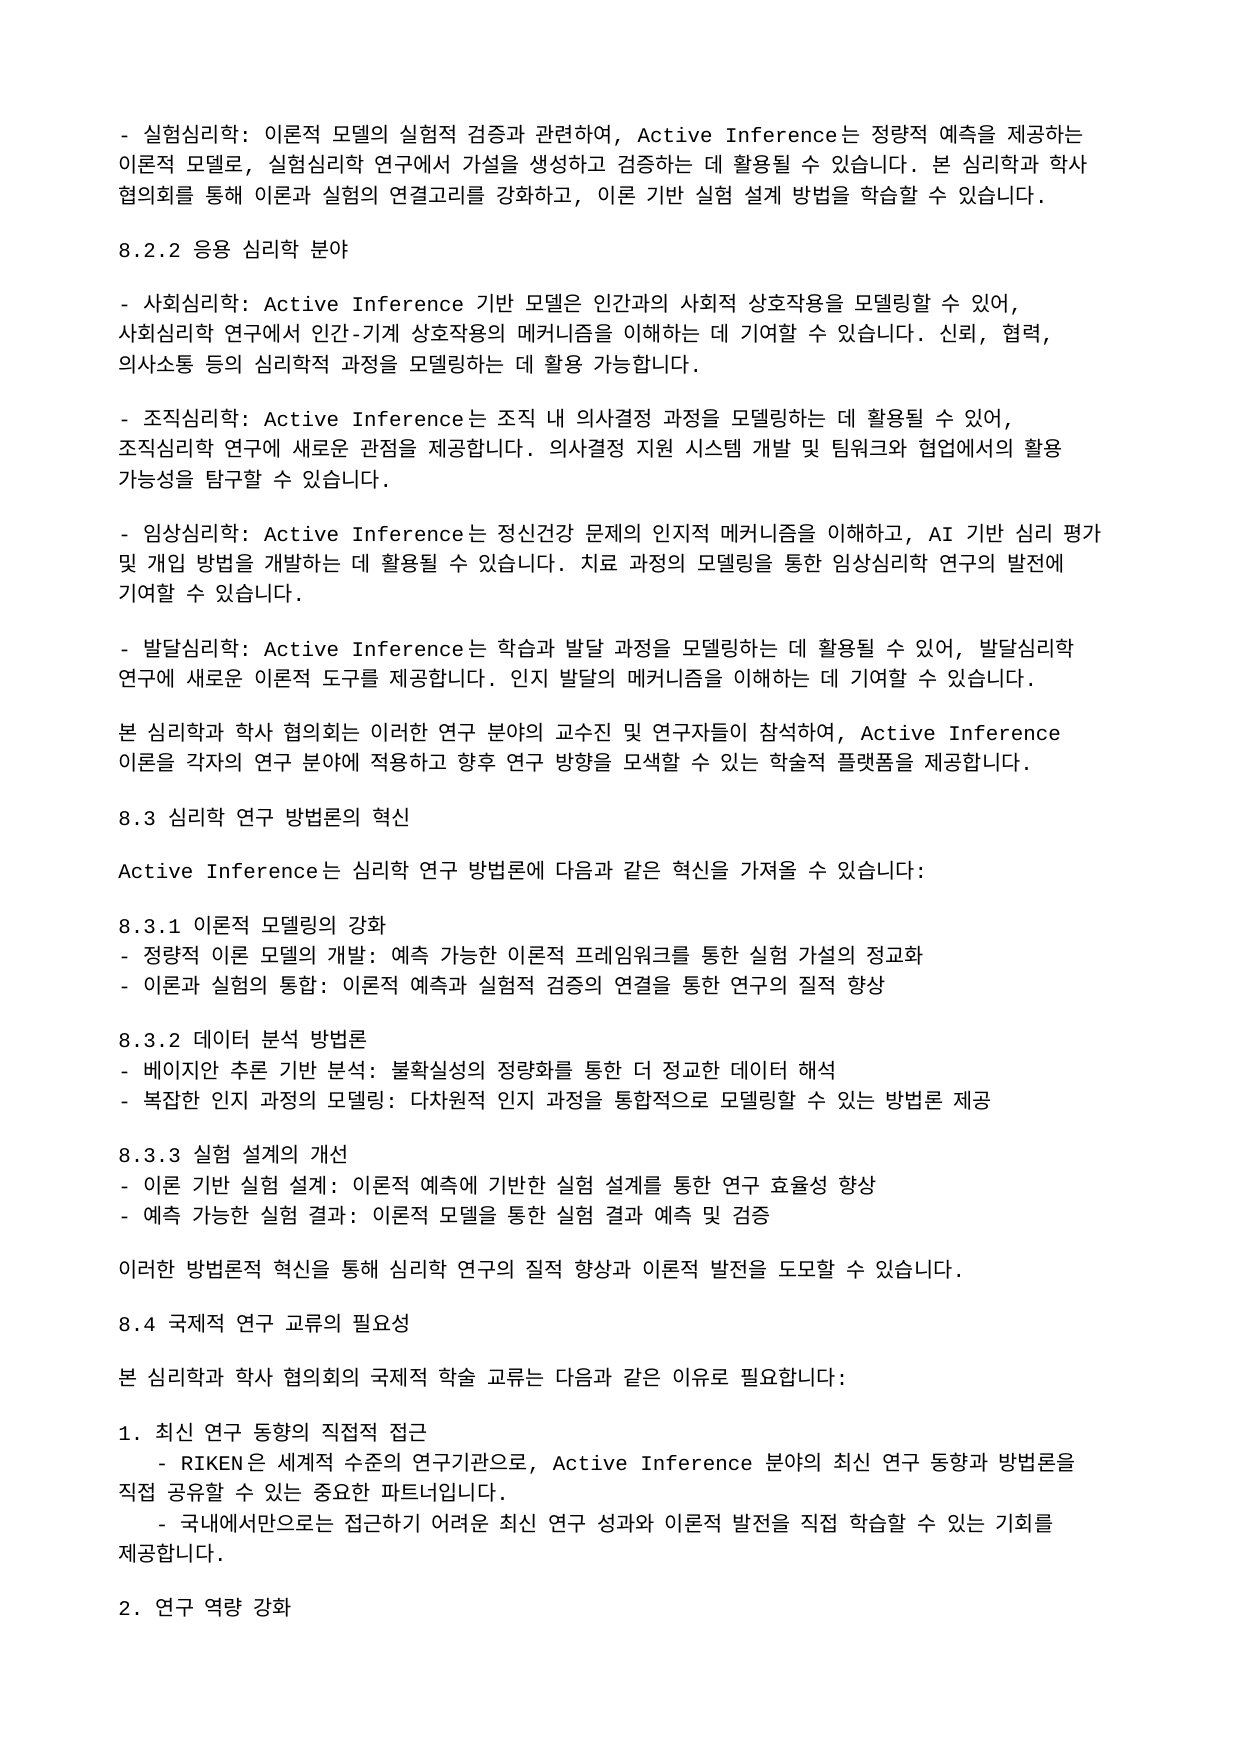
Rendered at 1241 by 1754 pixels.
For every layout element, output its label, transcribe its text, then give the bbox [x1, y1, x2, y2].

text - 정량적 이론 모델의 개발: 예측 가능한 이론적 프레임워크를 통한 실험 가설의 정교화 [118, 939, 1122, 970]
text - 이론과 실험의 통합: 이론적 예측과 실험적 검증의 연결을 통한 연구의 질적 향상 [118, 970, 1122, 1000]
text - 실험심리학: 이론적 모델의 실험적 검증과 관련하여, Active Inference는 정량적 예측을 제공하는 이론적 모델로, 실험심리학 연구에서 가설을 생성하고 검증하는 데 활용될 수 있습니다. 본 심리학과 학사 협의회를 통해 이론과 실험의 연결고리를 강화하고, 이론 기반 실험 설계 방법을 학습할 수 있습니다. [118, 118, 1122, 209]
text 본 심리학과 학사 협의회의 국제적 학술 교류는 다음과 같은 이유로 필요합니다: [118, 1362, 1122, 1392]
text - 복잡한 인지 과정의 모델링: 다차원적 인지 과정을 통합적으로 모델링할 수 있는 방법론 제공 [118, 1084, 1122, 1115]
text - 발달심리학: Active Inference는 학습과 발달 과정을 모델링하는 데 활용될 수 있어, 발달심리학 연구에 새로운 이론적 도구를 제공합니다. 인지 발달의 메커니즘을 이해하는 데 기여할 수 있습니다. [118, 632, 1122, 693]
text 8.3.2 데이터 분석 방법론 [118, 1024, 1122, 1054]
text - 이론 기반 실험 설계: 이론적 예측에 기반한 실험 설계를 통한 연구 효율성 향상 [118, 1169, 1122, 1199]
text - RIKEN은 세계적 수준의 연구기관으로, Active Inference 분야의 최신 연구 동향과 방법론을 직접 공유할 수 있는 중요한 파트너입니다. [118, 1446, 1122, 1507]
text 8.3.1 이론적 모델링의 강화 [118, 909, 1122, 939]
text 8.2.2 응용 심리학 분야 [118, 233, 1122, 263]
text - 베이지안 추론 기반 분석: 불확실성의 정량화를 통한 더 정교한 데이터 해석 [118, 1054, 1122, 1084]
text 2. 연구 역량 강화 [118, 1591, 1122, 1622]
text - 예측 가능한 실험 결과: 이론적 모델을 통한 실험 결과 예측 및 검증 [118, 1199, 1122, 1230]
text Active Inference는 심리학 연구 방법론에 다음과 같은 혁신을 가져올 수 있습니다: [118, 855, 1122, 885]
text 이러한 방법론적 혁신을 통해 심리학 연구의 질적 향상과 이론적 발전을 도모할 수 있습니다. [118, 1253, 1122, 1284]
text - 국내에서만으로는 접근하기 어려운 최신 연구 성과와 이론적 발전을 직접 학습할 수 있는 기회를 제공합니다. [118, 1507, 1122, 1568]
text 8.3 심리학 연구 방법론의 혁신 [118, 801, 1122, 831]
text - 임상심리학: Active Inference는 정신건강 문제의 인지적 메커니즘을 이해하고, AI 기반 심리 평가 및 개입 방법을 개발하는 데 활용될 수 있습니다. 치료 과정의 모델링을 통한 임상심리학 연구의 발전에 기여할 수 있습니다. [118, 517, 1122, 608]
text 본 심리학과 학사 협의회는 이러한 연구 분야의 교수진 및 연구자들이 참석하여, Active Inference 이론을 각자의 연구 분야에 적용하고 향후 연구 방향을 모색할 수 있는 학술적 플랫폼을 제공합니다. [118, 716, 1122, 777]
text 1. 최신 연구 동향의 직접적 접근 [118, 1416, 1122, 1446]
text - 사회심리학: Active Inference 기반 모델은 인간과의 사회적 상호작용을 모델링할 수 있어, 사회심리학 연구에서 인간-기계 상호작용의 메커니즘을 이해하는 데 기여할 수 있습니다. 신뢰, 협력, 의사소통 등의 심리학적 과정을 모델링하는 데 활용 가능합니다. [118, 287, 1122, 378]
text - 조직심리학: Active Inference는 조직 내 의사결정 과정을 모델링하는 데 활용될 수 있어, 조직심리학 연구에 새로운 관점을 제공합니다. 의사결정 지원 시스템 개발 및 팀워크와 협업에서의 활용 가능성을 탐구할 수 있습니다. [118, 402, 1122, 493]
text 8.4 국제적 연구 교류의 필요성 [118, 1308, 1122, 1338]
text 8.3.3 실험 설계의 개선 [118, 1139, 1122, 1169]
